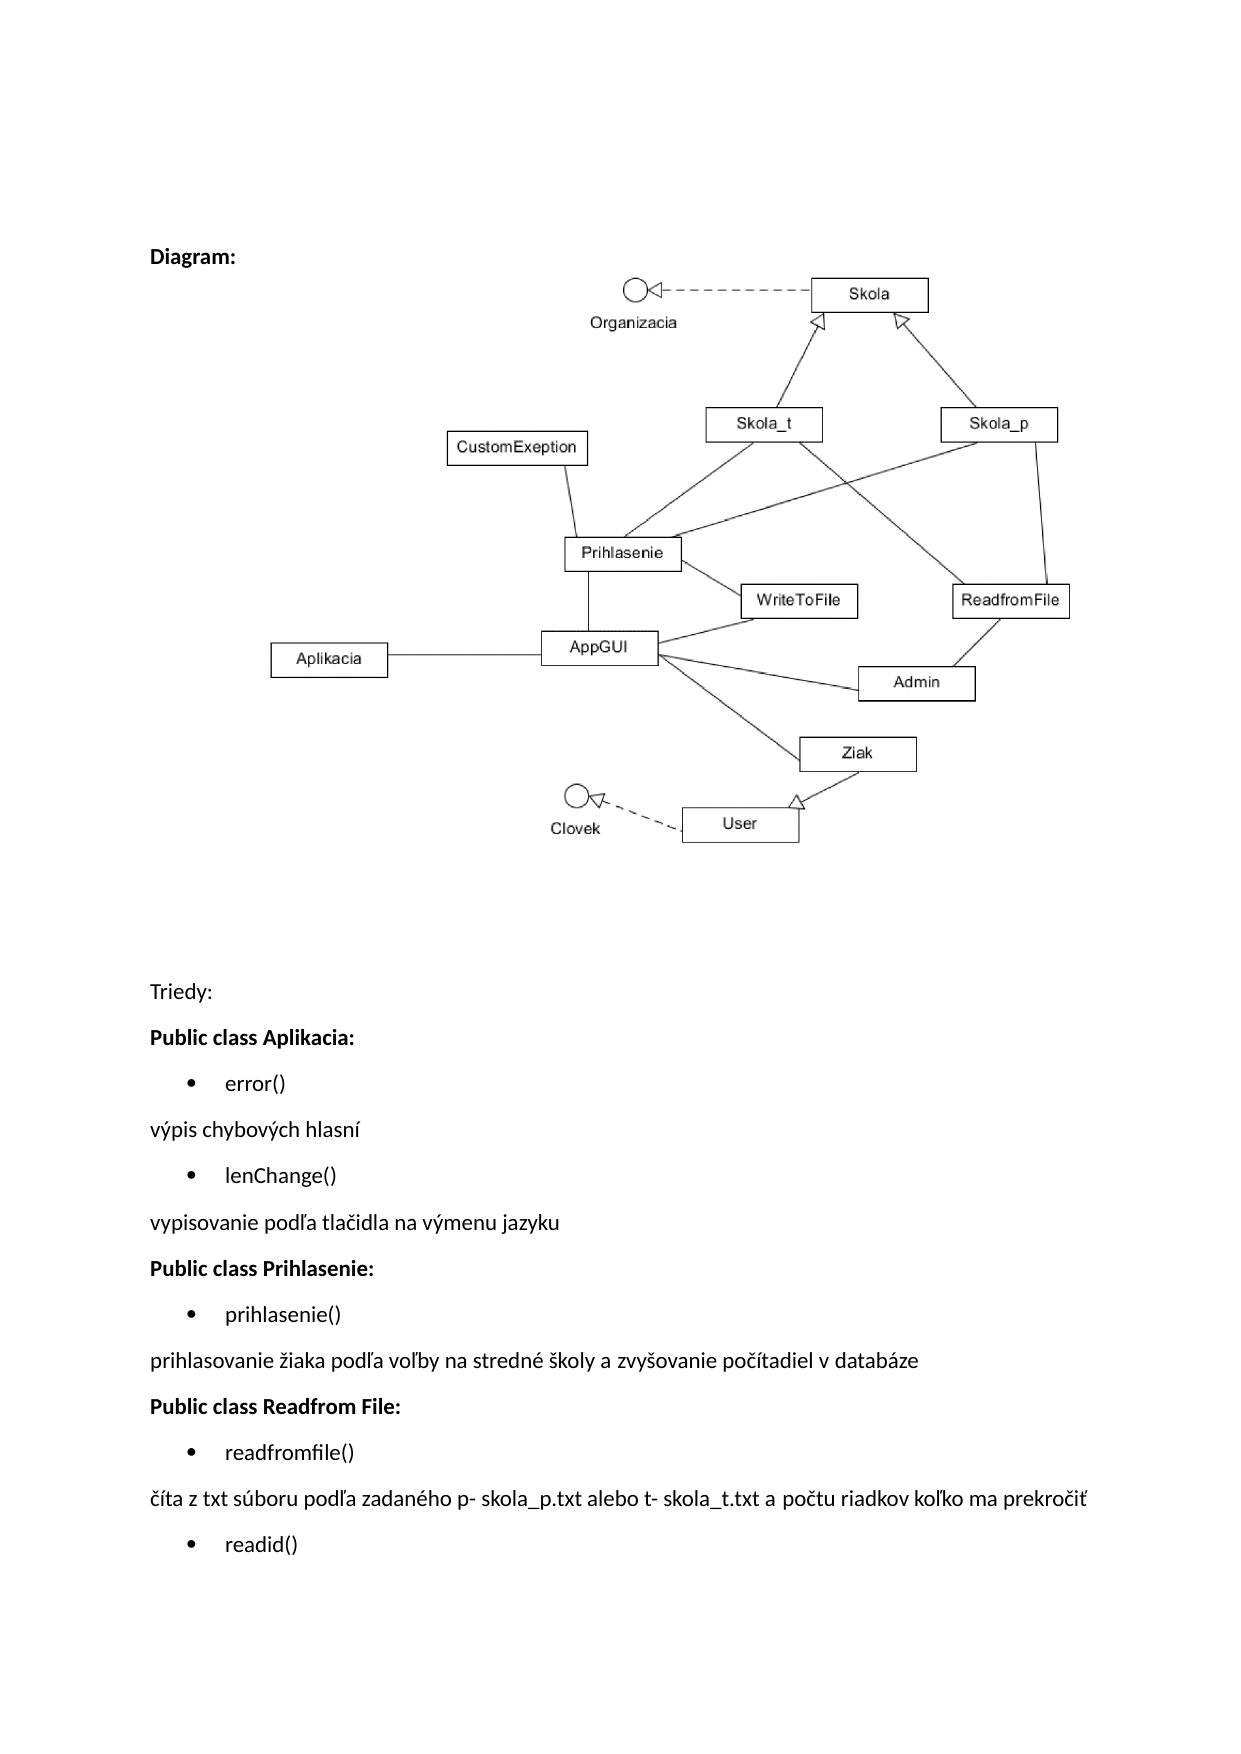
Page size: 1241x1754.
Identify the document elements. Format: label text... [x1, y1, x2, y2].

text Public class Readfrom File: [150, 1392, 1090, 1420]
text Public class Aplikacia: [150, 1023, 1090, 1051]
list readfromfile() [187, 1438, 1090, 1466]
text prihlasovanie žiaka podľa voľby na stredné školy a zvyšovanie počítadiel v databáze [150, 1346, 1090, 1374]
list readid() [187, 1530, 1090, 1558]
list error() [187, 1069, 1090, 1097]
text Public class Prihlasenie: [150, 1254, 1090, 1282]
list lenChange() [187, 1162, 1090, 1189]
text výpis chybových hlasní [150, 1116, 1090, 1143]
list prihlasenie() [187, 1300, 1090, 1328]
text Triedy: [150, 977, 1090, 1005]
text Diagram: [150, 242, 1090, 271]
text vypisovanie podľa tlačidla na výmenu jazyku [150, 1208, 1090, 1236]
text číta z txt súboru podľa zadaného p- skola_p.txt alebo t- skola_t.txt a počtu riadkov koľko ma prekročiť [150, 1484, 1090, 1512]
